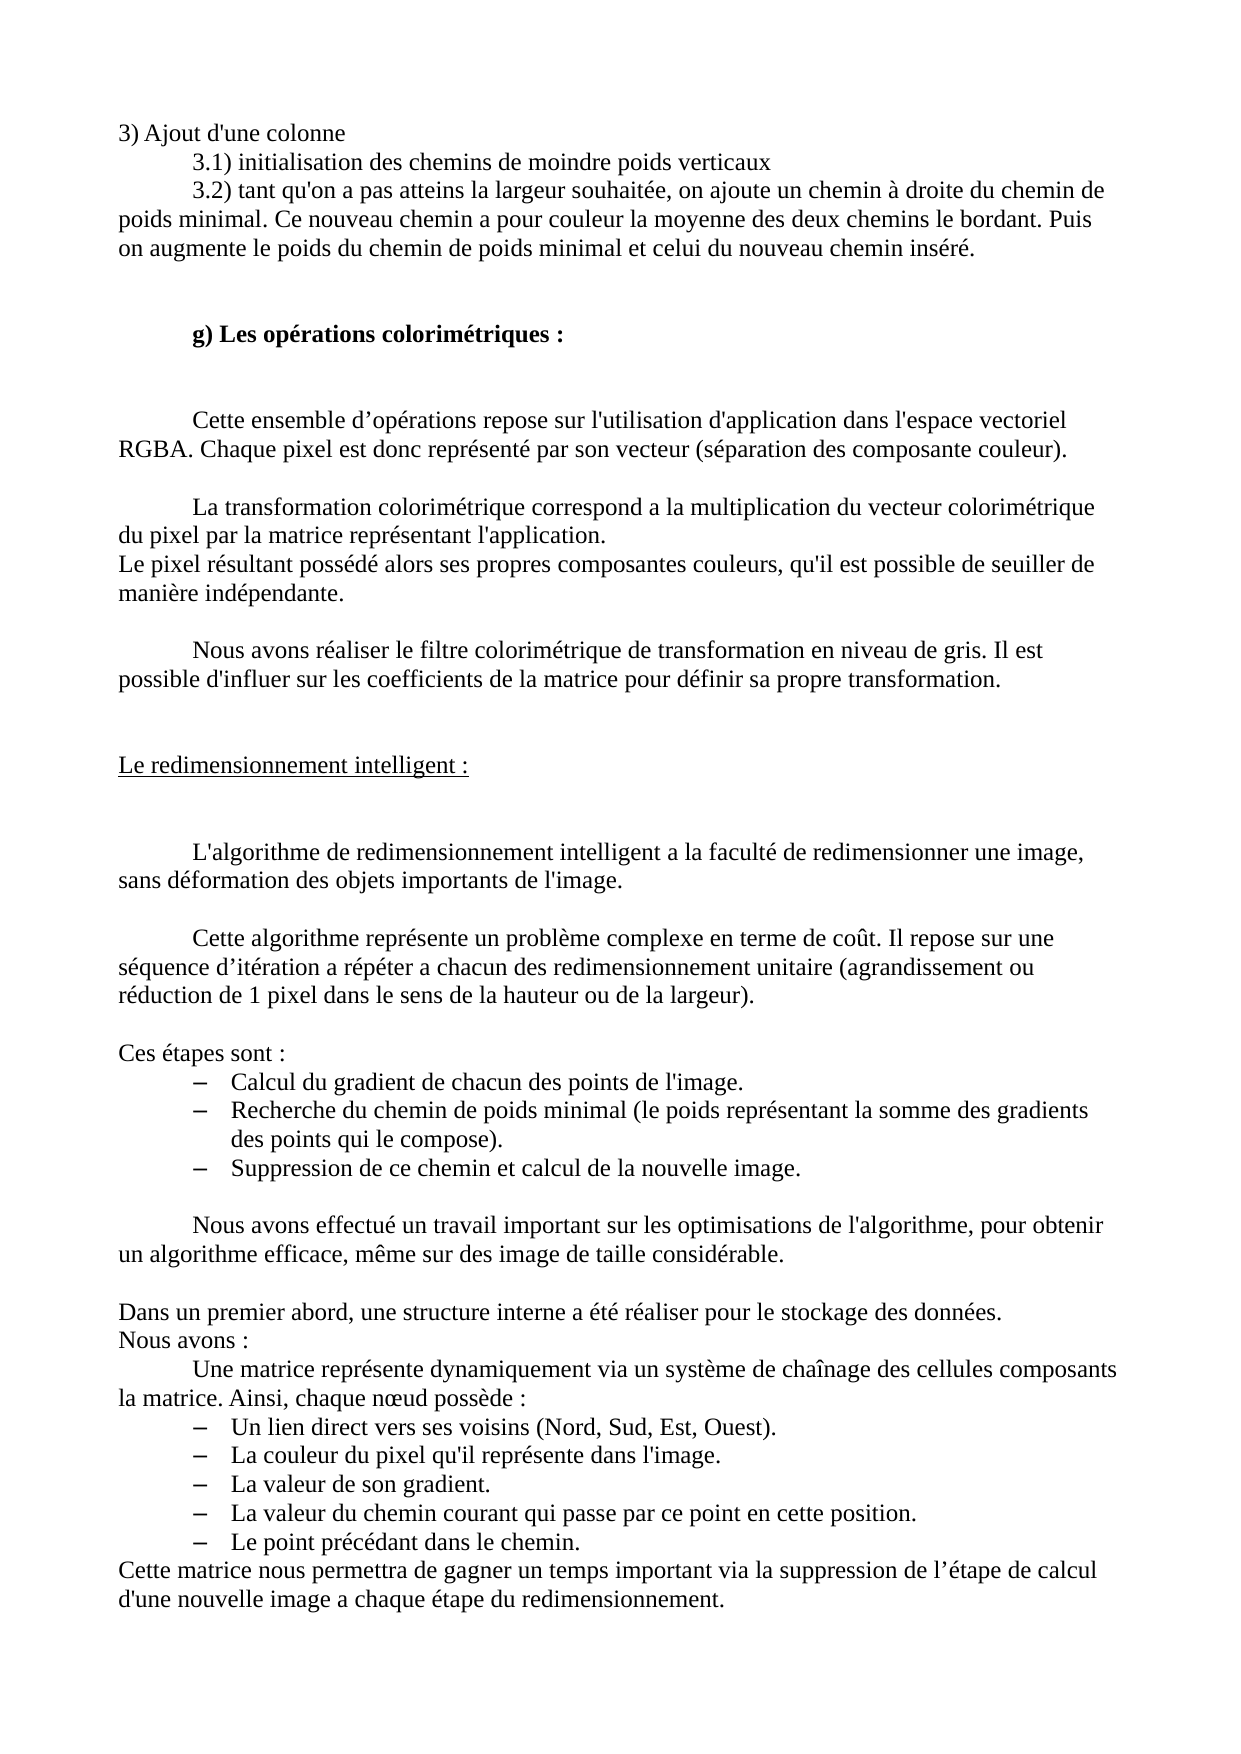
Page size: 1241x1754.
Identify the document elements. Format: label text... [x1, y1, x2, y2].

list Calcul du gradient de chacun des points de l'image. [193, 1067, 1122, 1096]
list Le point précédant dans le chemin. [193, 1527, 1122, 1556]
text Cette algorithme représente un problème complexe en terme de coût. Il repose sur une séquence d’itération a répéter a chacun des redimensionnement unitaire (agrandissement ou réduction de 1 pixel dans le sens de la hauteur ou de la largeur). [118, 923, 1122, 1009]
list La couleur du pixel qu'il représente dans l'image. [193, 1441, 1122, 1469]
list Recherche du chemin de poids minimal (le poids représentant la somme des gradients des points qui le compose). [193, 1096, 1122, 1153]
text 3) Ajout d'une colonne [118, 118, 1122, 147]
text Nous avons réaliser le filtre colorimétrique de transformation en niveau de gris. Il est possible d'influer sur les coefficients de la matrice pour définir sa propre transformation. [118, 636, 1122, 693]
list La valeur du chemin courant qui passe par ce point en cette position. [193, 1498, 1122, 1527]
text 3.1) initialisation des chemins de moindre poids verticaux [118, 147, 1122, 176]
text La transformation colorimétrique correspond a la multiplication du vecteur colorimétrique du pixel par la matrice représentant l'application. [118, 492, 1122, 549]
text Le pixel résultant possédé alors ses propres composantes couleurs, qu'il est possible de seuiller de manière indépendante. [118, 549, 1122, 607]
list Suppression de ce chemin et calcul de la nouvelle image. [193, 1153, 1122, 1182]
text L'algorithme de redimensionnement intelligent a la faculté de redimensionner une image, sans déformation des objets importants de l'image. [118, 837, 1122, 894]
text Nous avons : [118, 1326, 1122, 1354]
text g) Les opérations colorimétriques : [118, 319, 1122, 348]
text Nous avons effectué un travail important sur les optimisations de l'algorithme, pour obtenir un algorithme efficace, même sur des image de taille considérable. [118, 1211, 1122, 1268]
text Cette ensemble d’opérations repose sur l'utilisation d'application dans l'espace vectoriel RGBA. Chaque pixel est donc représenté par son vecteur (séparation des composante couleur). [118, 406, 1122, 463]
text Le redimensionnement intelligent : [118, 751, 1122, 779]
text Une matrice représente dynamiquement via un système de chaînage des cellules composants la matrice. Ainsi, chaque nœud possède : [118, 1354, 1122, 1412]
text Cette matrice nous permettra de gagner un temps important via la suppression de l’étape de calcul d'une nouvelle image a chaque étape du redimensionnement. [118, 1556, 1122, 1613]
text Dans un premier abord, une structure interne a été réaliser pour le stockage des données. [118, 1297, 1122, 1326]
text 3.2) tant qu'on a pas atteins la largeur souhaitée, on ajoute un chemin à droite du chemin de poids minimal. Ce nouveau chemin a pour couleur la moyenne des deux chemins le bordant. Puis on augmente le poids du chemin de poids minimal et celui du nouveau chemin inséré. [118, 176, 1122, 262]
list La valeur de son gradient. [193, 1469, 1122, 1498]
list Un lien direct vers ses voisins (Nord, Sud, Est, Ouest). [193, 1412, 1122, 1441]
text Ces étapes sont : [118, 1038, 1122, 1067]
